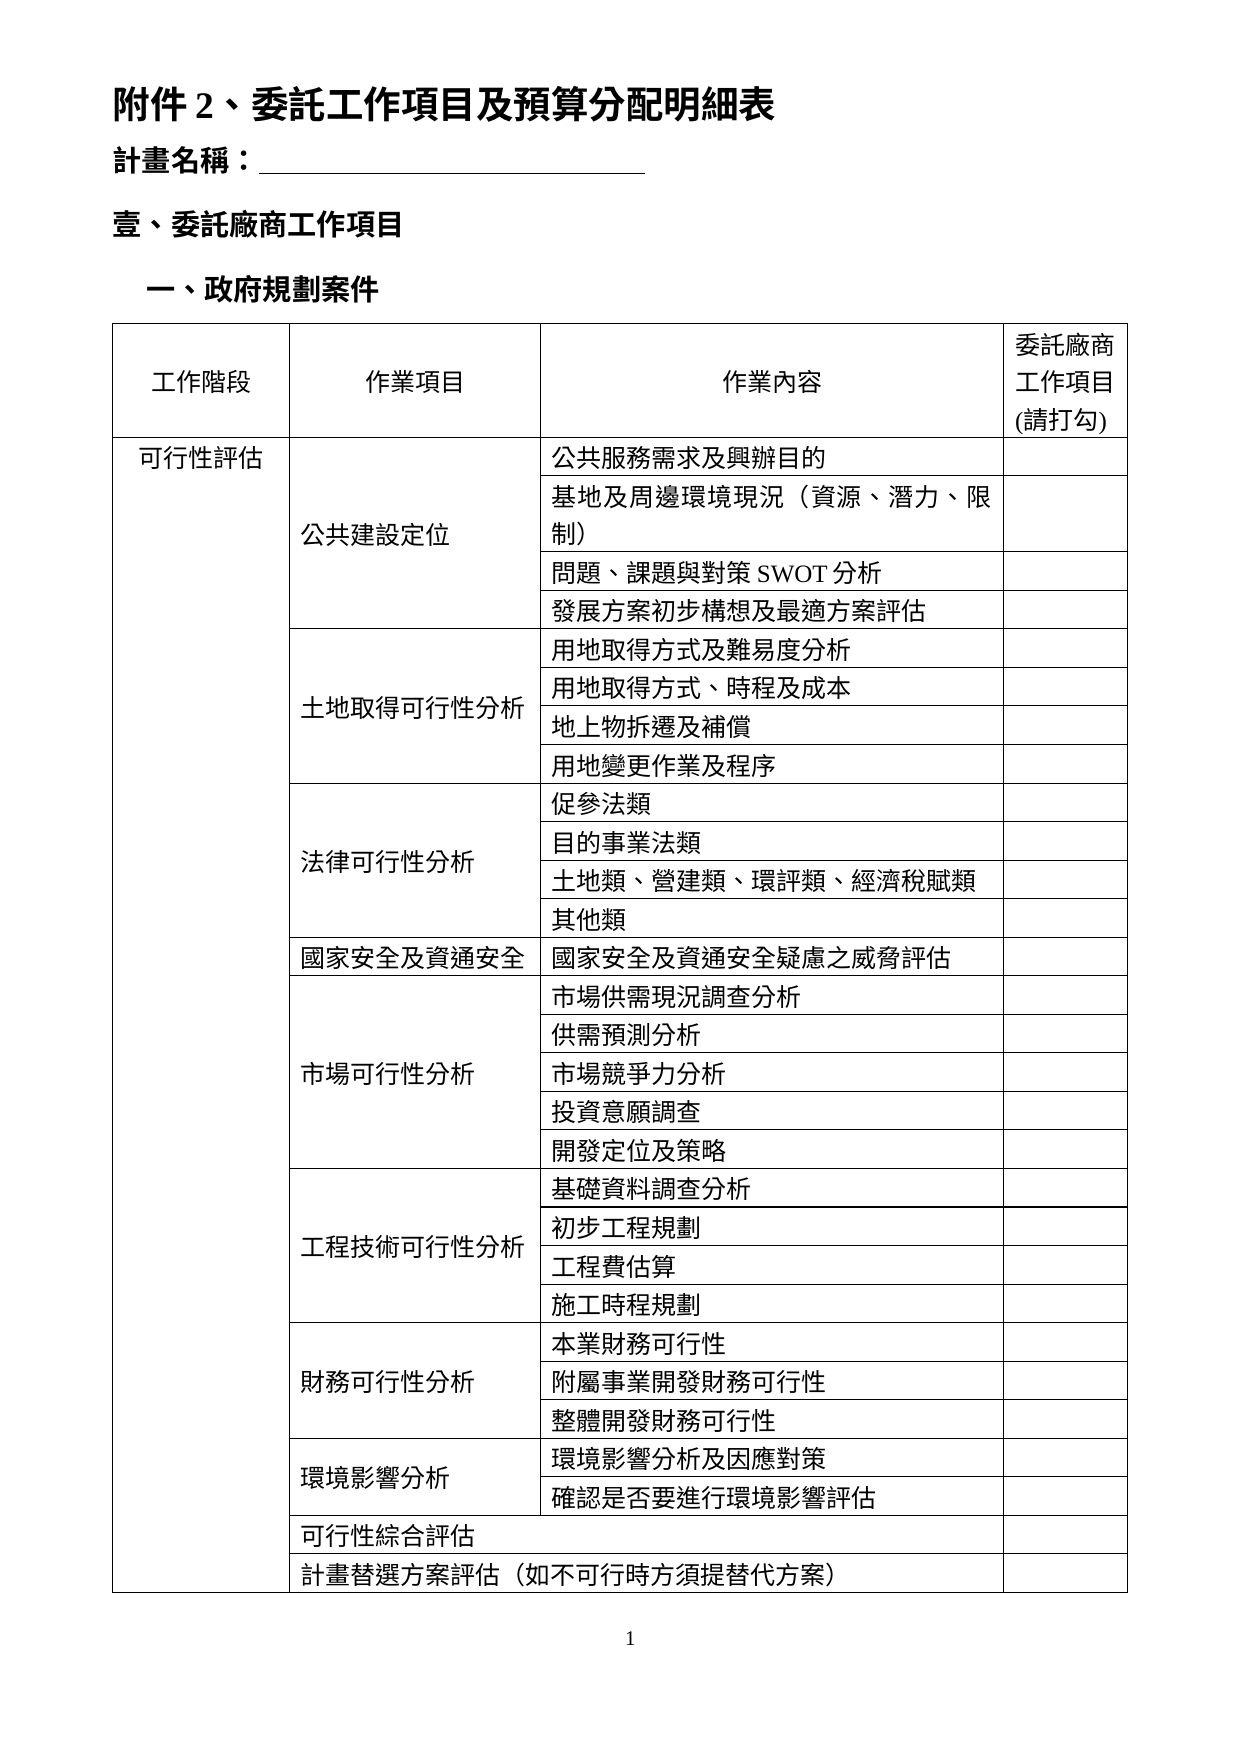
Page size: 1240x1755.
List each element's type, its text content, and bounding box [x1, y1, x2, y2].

table_cell [1004, 976, 1127, 1014]
table_cell 國家安全及資通安全 [290, 938, 540, 975]
text 壹、委託廠商工作項目 [112, 194, 1127, 246]
table_cell [1004, 438, 1127, 475]
table_cell 整體開發財務可行性 [541, 1400, 1003, 1438]
table_header 作業內容 [541, 324, 1003, 437]
table_cell 可行性評估 [113, 438, 289, 1592]
table_cell 初步工程規劃 [541, 1208, 1003, 1245]
table_cell [1004, 1208, 1127, 1245]
table_cell 目的事業法類 [541, 822, 1003, 859]
table_cell 其他類 [541, 899, 1003, 937]
table_header 工作階段 [113, 324, 289, 437]
table_cell 地上物拆遷及補償 [541, 706, 1003, 744]
table_cell [1004, 1323, 1127, 1361]
table_cell [1004, 1092, 1127, 1129]
table_cell 法律可行性分析 [290, 784, 540, 937]
table_cell [1004, 1400, 1127, 1438]
table_cell [1004, 1169, 1127, 1206]
table_cell [1004, 1477, 1127, 1515]
table_cell [1004, 1015, 1127, 1052]
table_cell [1004, 1439, 1127, 1476]
table_cell [1004, 784, 1127, 821]
table_cell 市場供需現況調查分析 [541, 976, 1003, 1014]
table_cell [1004, 706, 1127, 744]
table_cell 發展方案初步構想及最適方案評估 [541, 591, 1003, 628]
table_cell [1004, 1285, 1127, 1322]
table_cell [1004, 1554, 1127, 1592]
text 計畫名稱： [112, 129, 1127, 181]
table_header 作業項目 [290, 324, 540, 437]
table_cell 用地變更作業及程序 [541, 745, 1003, 782]
table_cell [1004, 861, 1127, 898]
table_cell 確認是否要進行環境影響評估 [541, 1477, 1003, 1515]
table_cell [1004, 745, 1127, 782]
table_cell [1004, 1362, 1127, 1399]
table_cell 土地取得可行性分析 [290, 629, 540, 782]
table_cell [1004, 1053, 1127, 1091]
table_header 委託廠商工作項目 (請打勾) [1004, 324, 1127, 437]
text 一、政府規劃案件 [112, 258, 1127, 311]
table_cell 投資意願調查 [541, 1092, 1003, 1129]
table_cell 公共服務需求及興辦目的 [541, 438, 1003, 475]
table_cell [1004, 668, 1127, 705]
table_cell [1004, 629, 1127, 667]
table_cell 國家安全及資通安全疑慮之威脅評估 [541, 938, 1003, 975]
table_cell 附屬事業開發財務可行性 [541, 1362, 1003, 1399]
table_cell 開發定位及策略 [541, 1130, 1003, 1168]
table_cell 問題、課題與對策SWOT分析 [541, 552, 1003, 590]
table_cell [1004, 591, 1127, 628]
table_cell 工程技術可行性分析 [290, 1169, 540, 1322]
table_cell 本業財務可行性 [541, 1323, 1003, 1361]
subtitle 附件2、委託工作項目及預算分配明細表 [112, 75, 1127, 129]
table_cell 環境影響分析及因應對策 [541, 1439, 1003, 1476]
table_cell 土地類、營建類、環評類、經濟稅賦類 [541, 861, 1003, 898]
table_cell 工程費估算 [541, 1246, 1003, 1283]
table_cell [1004, 1516, 1127, 1553]
table_cell 基礎資料調查分析 [541, 1169, 1003, 1206]
table_cell 促參法類 [541, 784, 1003, 821]
table_cell 用地取得方式、時程及成本 [541, 668, 1003, 705]
table_cell [1004, 1130, 1127, 1168]
table_cell [1004, 476, 1127, 551]
table_cell 基地及周邊環境現況（資源、潛力、限制） [541, 476, 1003, 551]
table_cell 市場競爭力分析 [541, 1053, 1003, 1091]
table_cell 公共建設定位 [290, 438, 540, 628]
table_cell [1004, 1246, 1127, 1283]
table_cell [1004, 938, 1127, 975]
table_cell 財務可行性分析 [290, 1323, 540, 1438]
table_cell 計畫替選方案評估（如不可行時方須提替代方案） [290, 1554, 1003, 1592]
table_cell [1004, 552, 1127, 590]
table_cell [1004, 822, 1127, 859]
table_cell 可行性綜合評估 [290, 1516, 1003, 1553]
table_cell [1004, 899, 1127, 937]
table_cell 施工時程規劃 [541, 1285, 1003, 1322]
table_cell 市場可行性分析 [290, 976, 540, 1168]
table_cell 供需預測分析 [541, 1015, 1003, 1052]
table_cell 環境影響分析 [290, 1439, 540, 1515]
table_cell 用地取得方式及難易度分析 [541, 629, 1003, 667]
